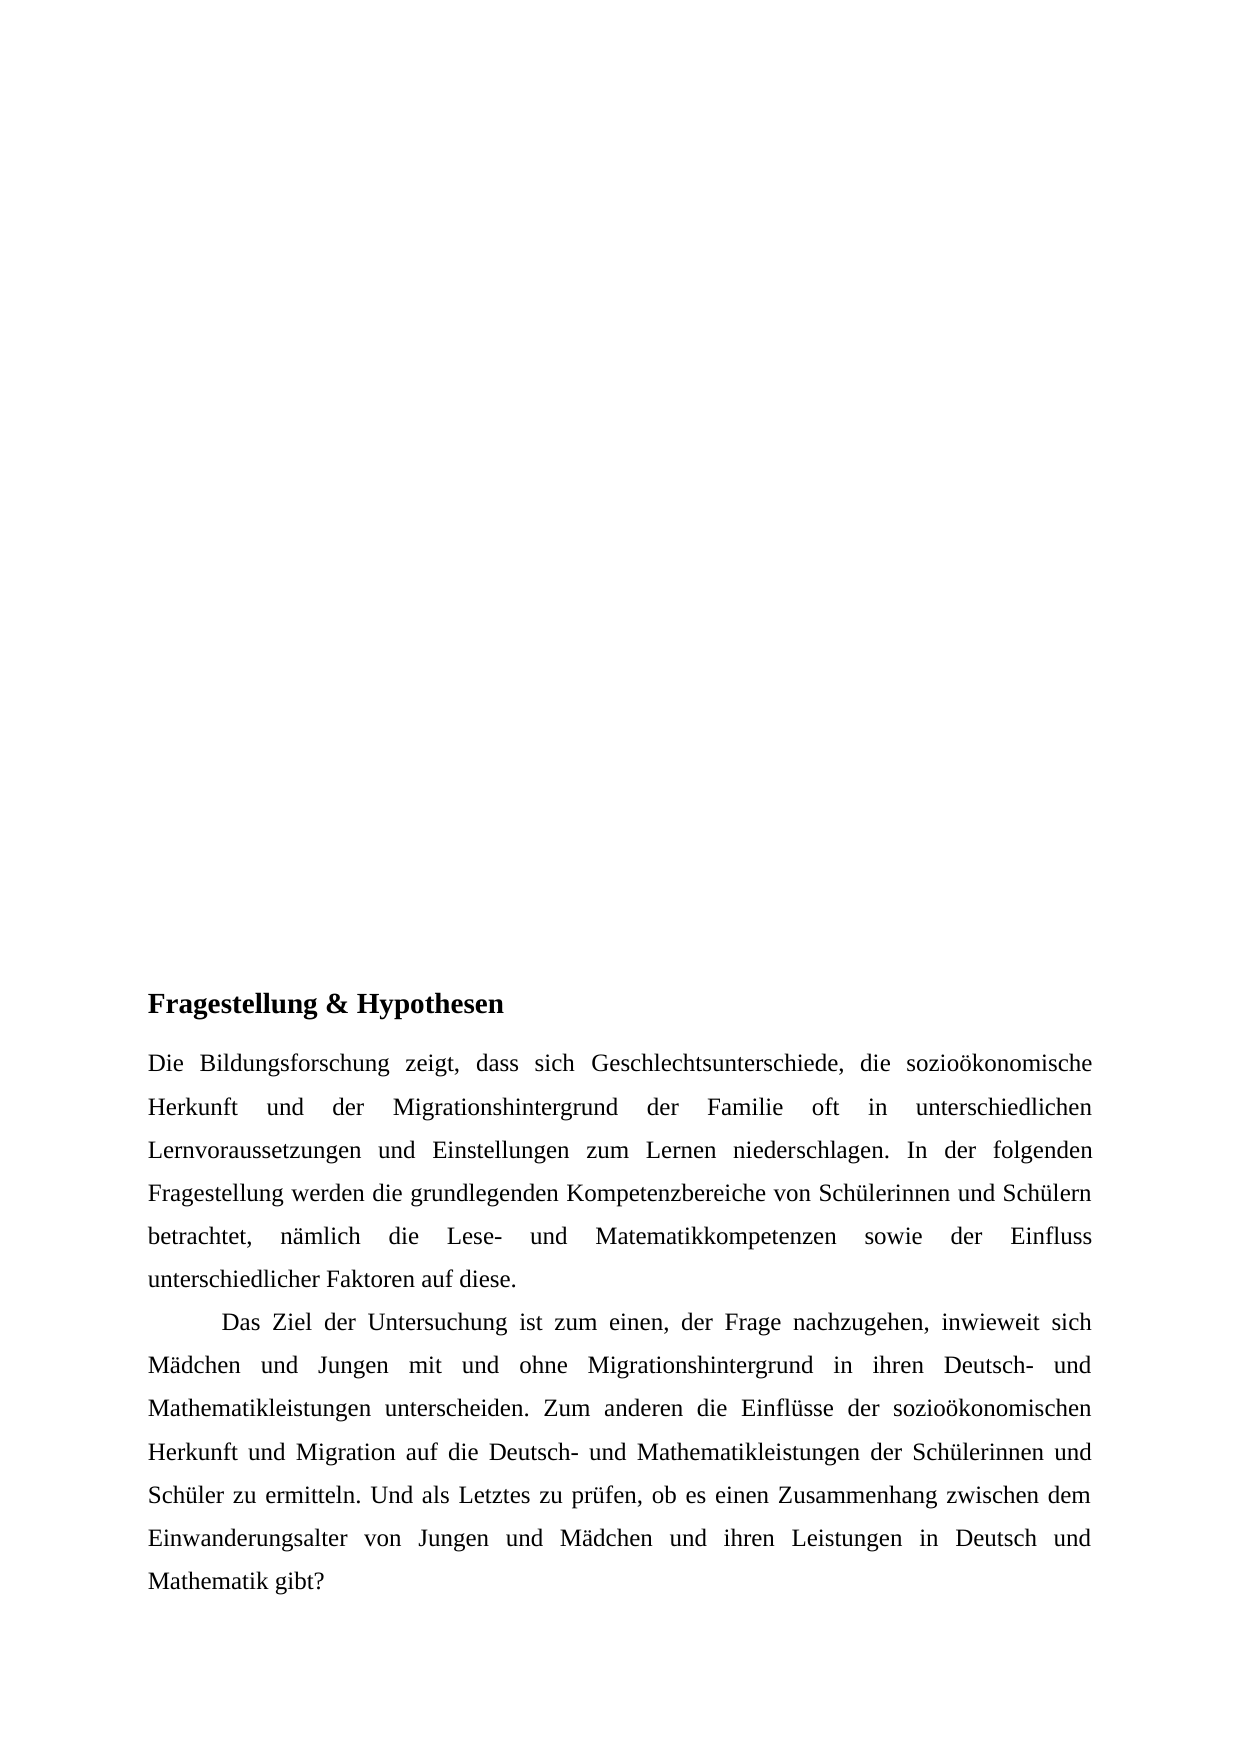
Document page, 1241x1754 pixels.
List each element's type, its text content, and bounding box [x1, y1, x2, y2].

text Fragestellung & Hypothesen [148, 986, 1093, 1020]
text Die Bildungsforschung zeigt, dass sich Geschlechtsunterschiede, die sozioökonomische Herkunft und der Migrationshintergrund der Familie oft in unterschiedlichen Lernvoraussetzungen und Einstellungen zum Lernen niederschlagen. In der folgenden Fragestellung werden die grundlegenden Kompetenzbereiche von Schülerinnen und Schülern betrachtet, nämlich die Lese- und Matematikkompetenzen sowie der Einfluss unterschiedlicher Faktoren auf diese. [148, 1048, 1093, 1293]
text Das Ziel der Untersuchung ist zum einen, der Frage nachzugehen, inwieweit sich Mädchen und Jungen mit und ohne Migrationshintergrund in ihren Deutsch- und Mathematikleistungen unterscheiden. Zum anderen die Einflüsse der sozioökonomischen Herkunft und Migration auf die Deutsch- und Mathematikleistungen der Schülerinnen und Schüler zu ermitteln. Und als Letztes zu prüfen, ob es einen Zusammenhang zwischen dem Einwanderungsalter von Jungen und Mädchen und ihren Leistungen in Deutsch und Mathematik gibt? [148, 1307, 1093, 1595]
